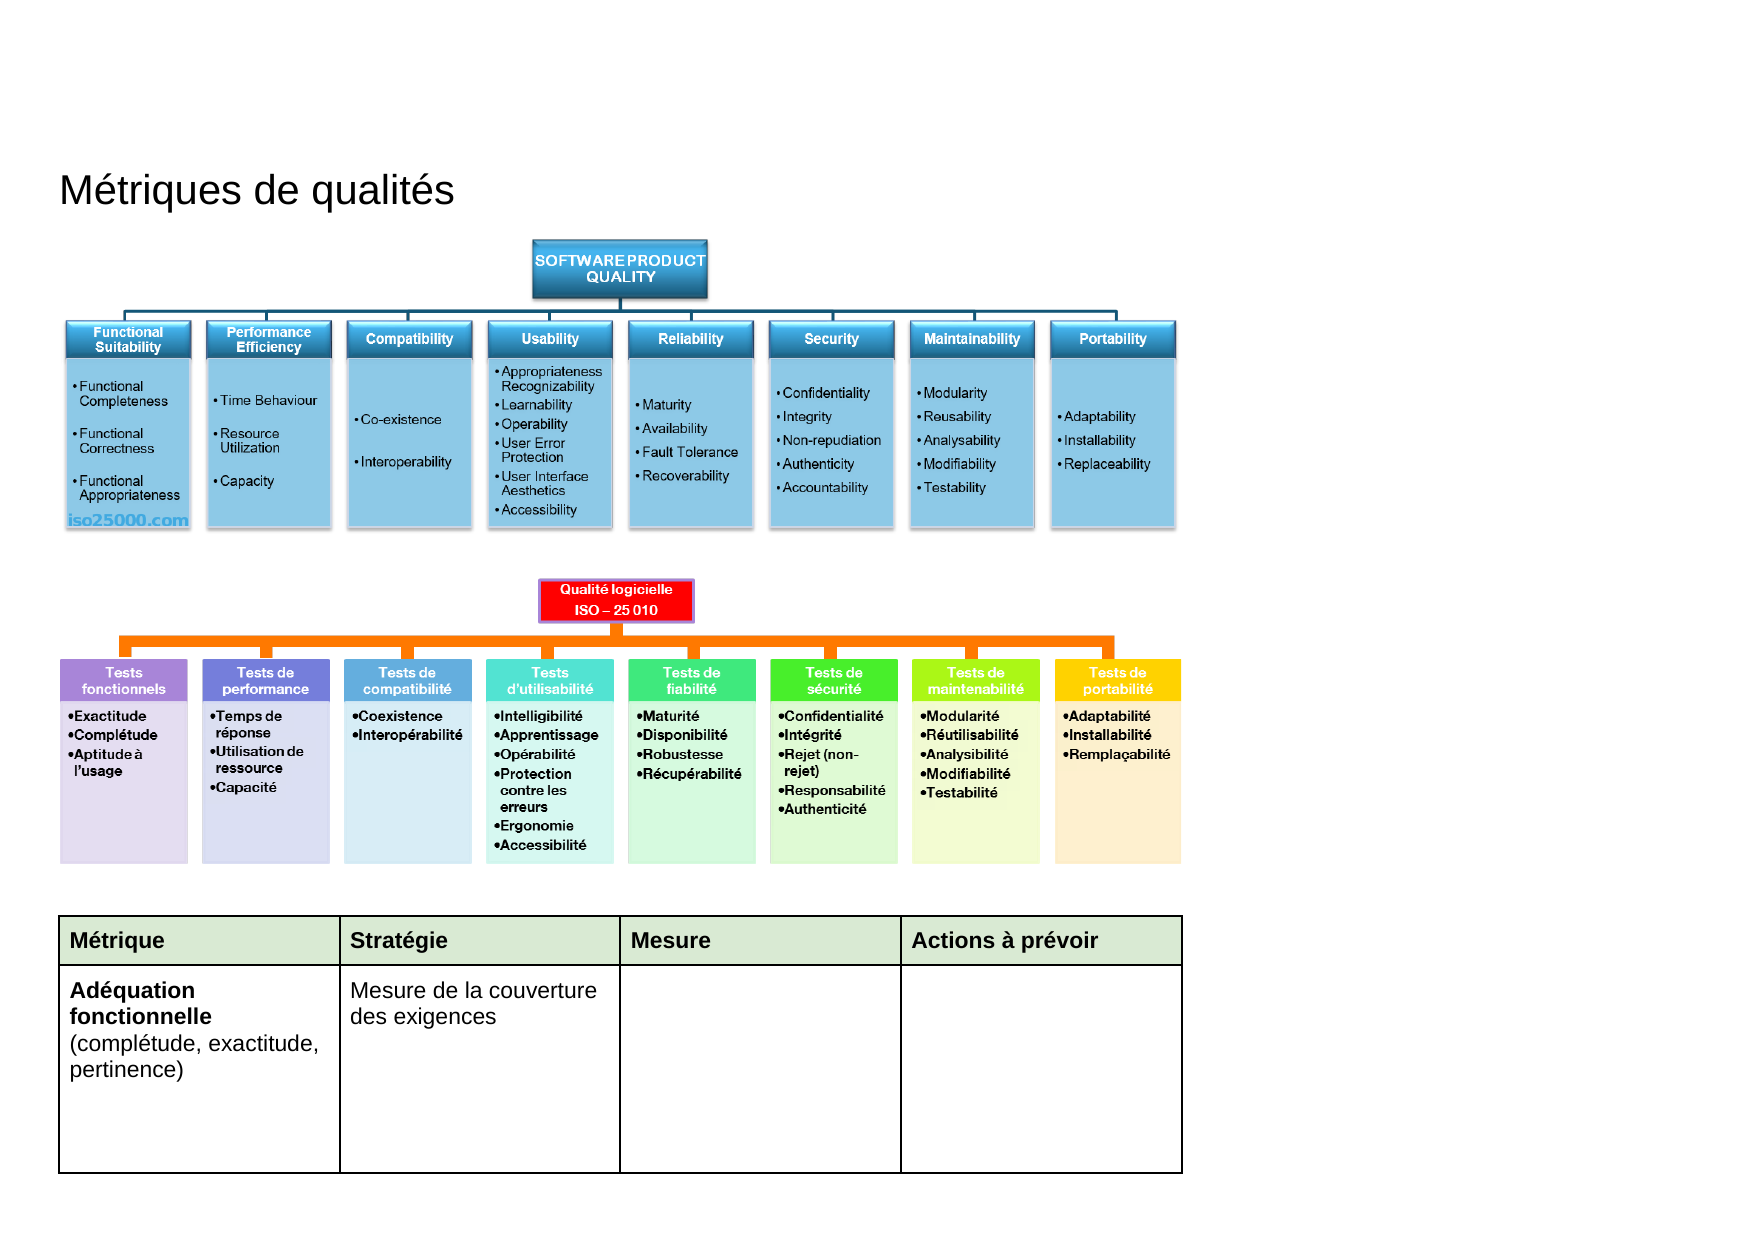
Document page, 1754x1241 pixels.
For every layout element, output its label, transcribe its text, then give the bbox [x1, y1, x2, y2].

table_cell [621, 966, 900, 1172]
table_header Stratégie [341, 917, 619, 964]
table_cell Adéquation fonctionnelle (complétude, exactitude, pertinence) [60, 966, 339, 1172]
table_header Mesure [621, 917, 900, 964]
table_header Actions à prévoir [902, 917, 1181, 964]
table_cell Mesure de la couverture des exigences [341, 966, 619, 1172]
picture [58, 226, 1182, 543]
table_header Métrique [60, 917, 339, 964]
picture [58, 576, 1182, 881]
subtitle Métriques de qualités [59, 166, 1695, 213]
table_cell [902, 966, 1181, 1172]
